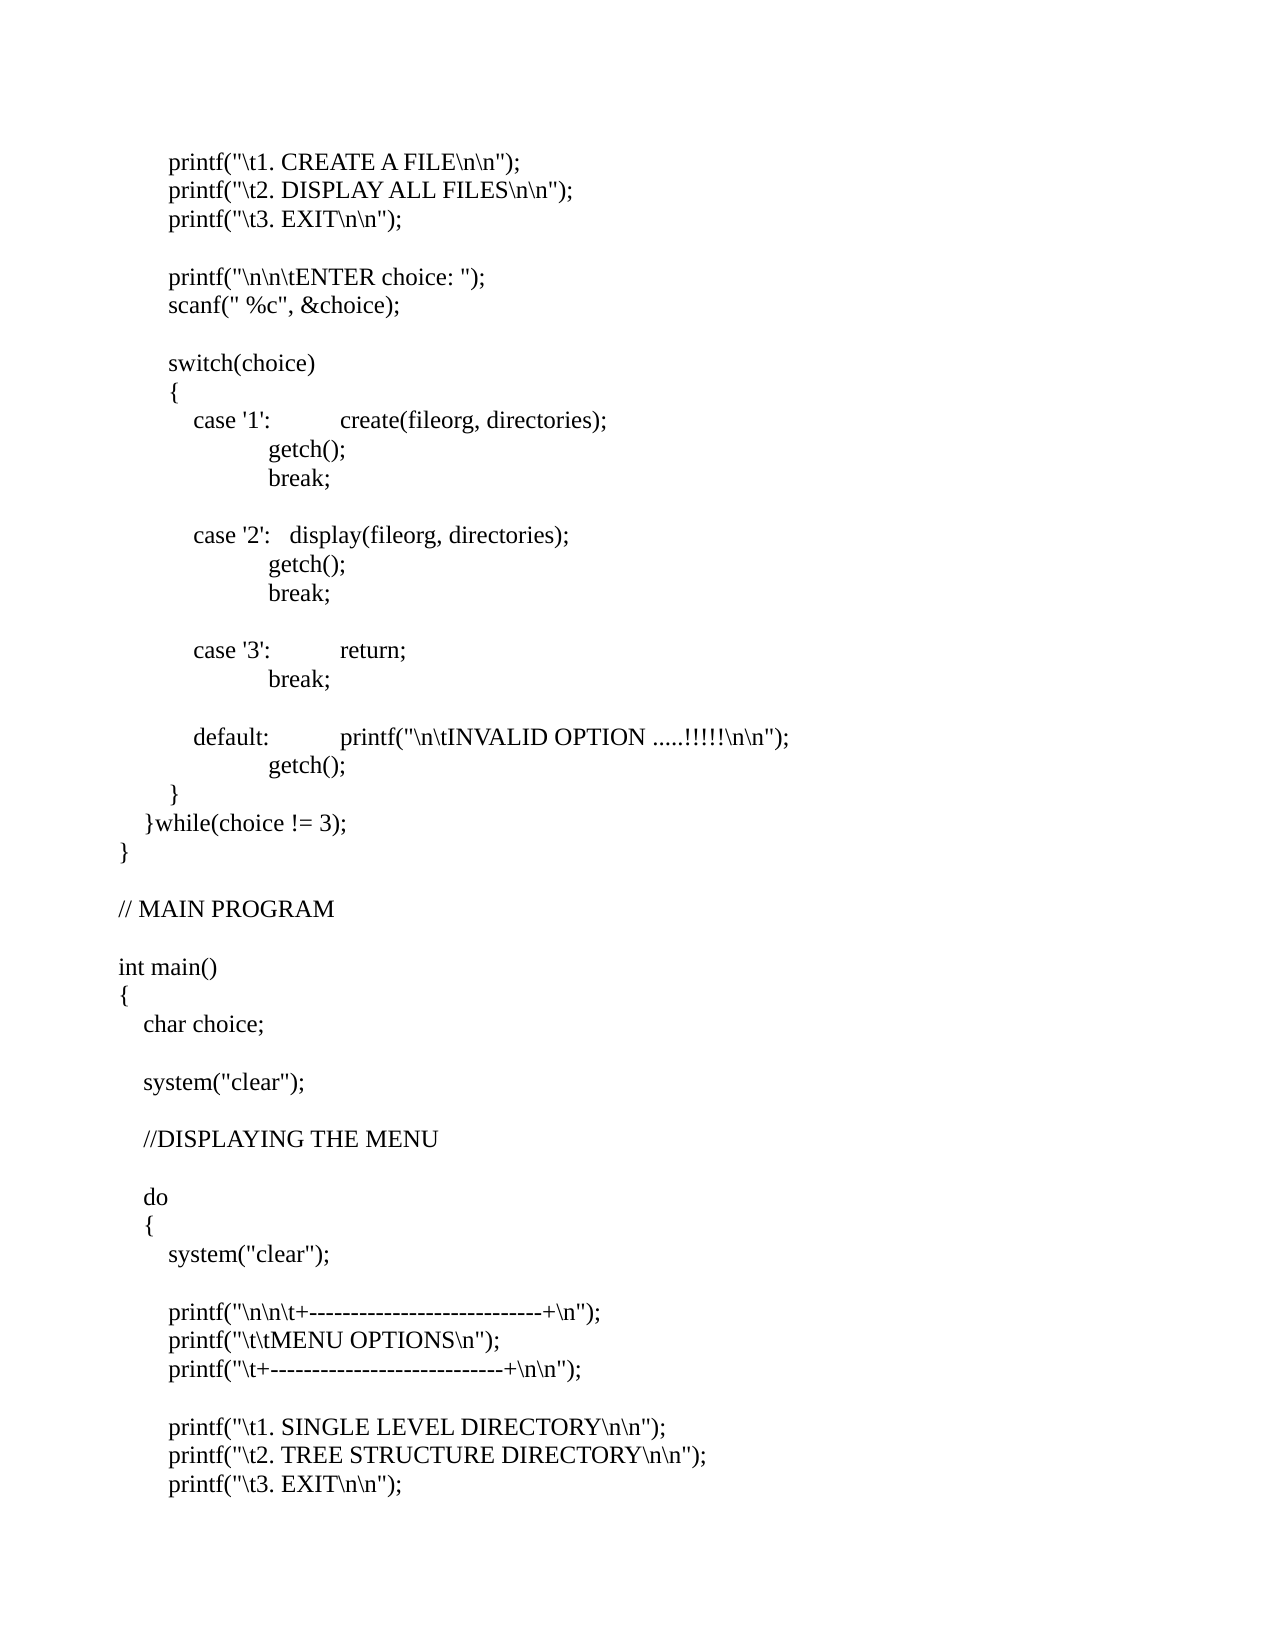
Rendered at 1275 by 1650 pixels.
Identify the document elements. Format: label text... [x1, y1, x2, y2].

text printf("\t3. EXIT\n\n"); [118, 204, 1157, 233]
text // MAIN PROGRAM [118, 894, 1157, 923]
text getch(); [118, 549, 1157, 578]
text printf("\t1. SINGLE LEVEL DIRECTORY\n\n"); [118, 1412, 1157, 1441]
text printf("\t1. CREATE A FILE\n\n"); [118, 147, 1157, 176]
text printf("\t2. TREE STRUCTURE DIRECTORY\n\n"); [118, 1441, 1157, 1469]
text case '1': create(fileorg, directories); [118, 406, 1157, 434]
text } [118, 837, 1157, 866]
text break; [118, 578, 1157, 607]
text do [118, 1182, 1157, 1211]
text printf("\t+----------------------------+\n\n"); [118, 1354, 1157, 1383]
text case '2': display(fileorg, directories); [118, 521, 1157, 549]
text system("clear"); [118, 1239, 1157, 1268]
text system("clear"); [118, 1067, 1157, 1096]
text case '3': return; [118, 636, 1157, 664]
text break; [118, 463, 1157, 492]
text { [118, 1211, 1157, 1239]
text break; [118, 664, 1157, 693]
text printf("\n\n\t+----------------------------+\n"); [118, 1297, 1157, 1326]
text printf("\t\tMENU OPTIONS\n"); [118, 1326, 1157, 1354]
text getch(); [118, 434, 1157, 463]
text char choice; [118, 1009, 1157, 1038]
text default: printf("\n\tINVALID OPTION .....!!!!!\n\n"); [118, 722, 1157, 751]
text scanf(" %c", &choice); [118, 291, 1157, 319]
text switch(choice) [118, 348, 1157, 377]
text { [118, 981, 1157, 1009]
text }while(choice != 3); [118, 808, 1157, 837]
text printf("\t3. EXIT\n\n"); [118, 1469, 1157, 1498]
text printf("\n\n\tENTER choice: "); [118, 262, 1157, 291]
text printf("\t2. DISPLAY ALL FILES\n\n"); [118, 176, 1157, 204]
text getch(); [118, 751, 1157, 779]
text } [118, 779, 1157, 808]
text { [118, 377, 1157, 406]
text int main() [118, 952, 1157, 981]
text //DISPLAYING THE MENU [118, 1124, 1157, 1153]
